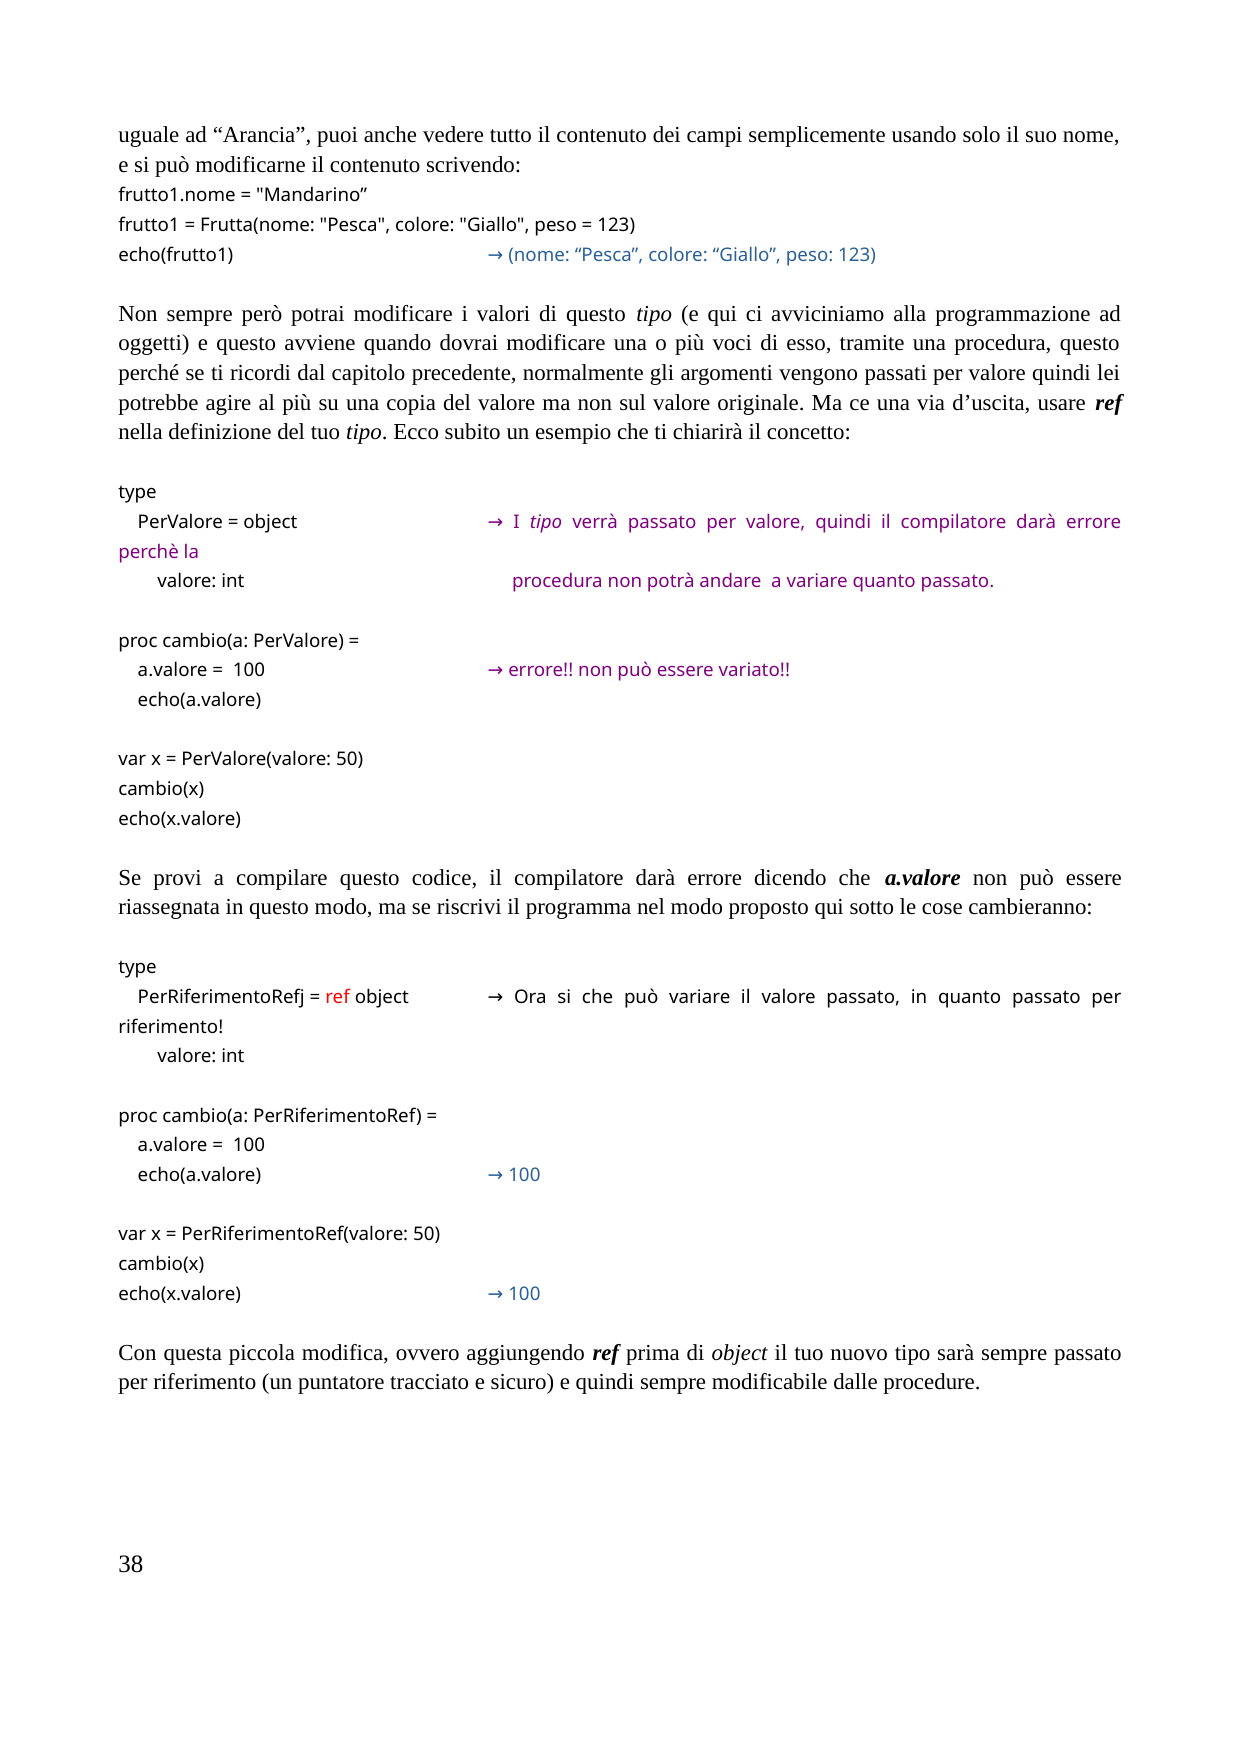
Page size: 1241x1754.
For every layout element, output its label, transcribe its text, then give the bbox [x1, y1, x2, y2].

text cambio(x) [118, 1246, 1122, 1276]
text a.valore = 100 [118, 1127, 1122, 1157]
text Con questa piccola modifica, ovvero aggiungendo ref prima di object il tuo nuovo tipo sarà sempre passato per riferimento (un puntatore tracciato e sicuro) e quindi sempre modificabile dalle procedure. [118, 1335, 1122, 1395]
text cambio(x) [118, 771, 1122, 801]
text echo(x.valore) [118, 801, 1122, 831]
text frutto1.nome = "Mandarino” [118, 177, 1122, 207]
text type [118, 949, 1122, 979]
text valore: int procedura non potrà andare a variare quanto passato. [118, 563, 1122, 593]
text echo(a.valore) → 100 [118, 1157, 1122, 1187]
text frutto1 = Frutta(nome: "Pesca", colore: "Giallo", peso = 123) [118, 207, 1122, 237]
text proc cambio(a: PerValore) = [118, 623, 1122, 652]
text var x = PerValore(valore: 50) [118, 742, 1122, 771]
text echo(frutto1) → (nome: “Pesca”, colore: “Giallo”, peso: 123) [118, 237, 1122, 267]
text a.valore = 100 → errore!! non può essere variato!! [118, 652, 1122, 682]
text echo(a.valore) [118, 682, 1122, 712]
text echo(x.valore) → 100 [118, 1276, 1122, 1306]
text Non sempre però potrai modificare i valori di questo tipo (e qui ci avviciniamo alla programmazione ad oggetti) e questo avviene quando dovrai modificare una o più voci di esso, tramite una procedura, questo perché se ti ricordi dal capitolo precedente, normalmente gli argomenti vengono passati per valore quindi lei potrebbe agire al più su una copia del valore ma non sul valore originale. Ma ce una via d’uscita, usare ref nella definizione del tuo tipo. Ecco subito un esempio che ti chiarirà il concetto: [118, 296, 1122, 445]
text uguale ad “Arancia”, puoi anche vedere tutto il contenuto dei campi semplicemente usando solo il suo nome, e si può modificarne il contenuto scrivendo: [118, 118, 1122, 177]
text var x = PerRiferimentoRef(valore: 50) [118, 1217, 1122, 1246]
text type [118, 474, 1122, 504]
text Se provi a compilare questo codice, il compilatore darà errore dicendo che a.valore non può essere riassegnata in questo modo, ma se riscrivi il programma nel modo proposto qui sotto le cose cambieranno: [118, 860, 1122, 920]
text PerValore = object → I tipo verrà passato per valore, quindi il compilatore darà errore perchè la [118, 504, 1122, 563]
text proc cambio(a: PerRiferimentoRef) = [118, 1098, 1122, 1127]
text PerRiferimentoRefj = ref object → Ora si che può variare il valore passato, in quanto passato per riferimento! [118, 979, 1122, 1038]
text valore: int [118, 1038, 1122, 1068]
